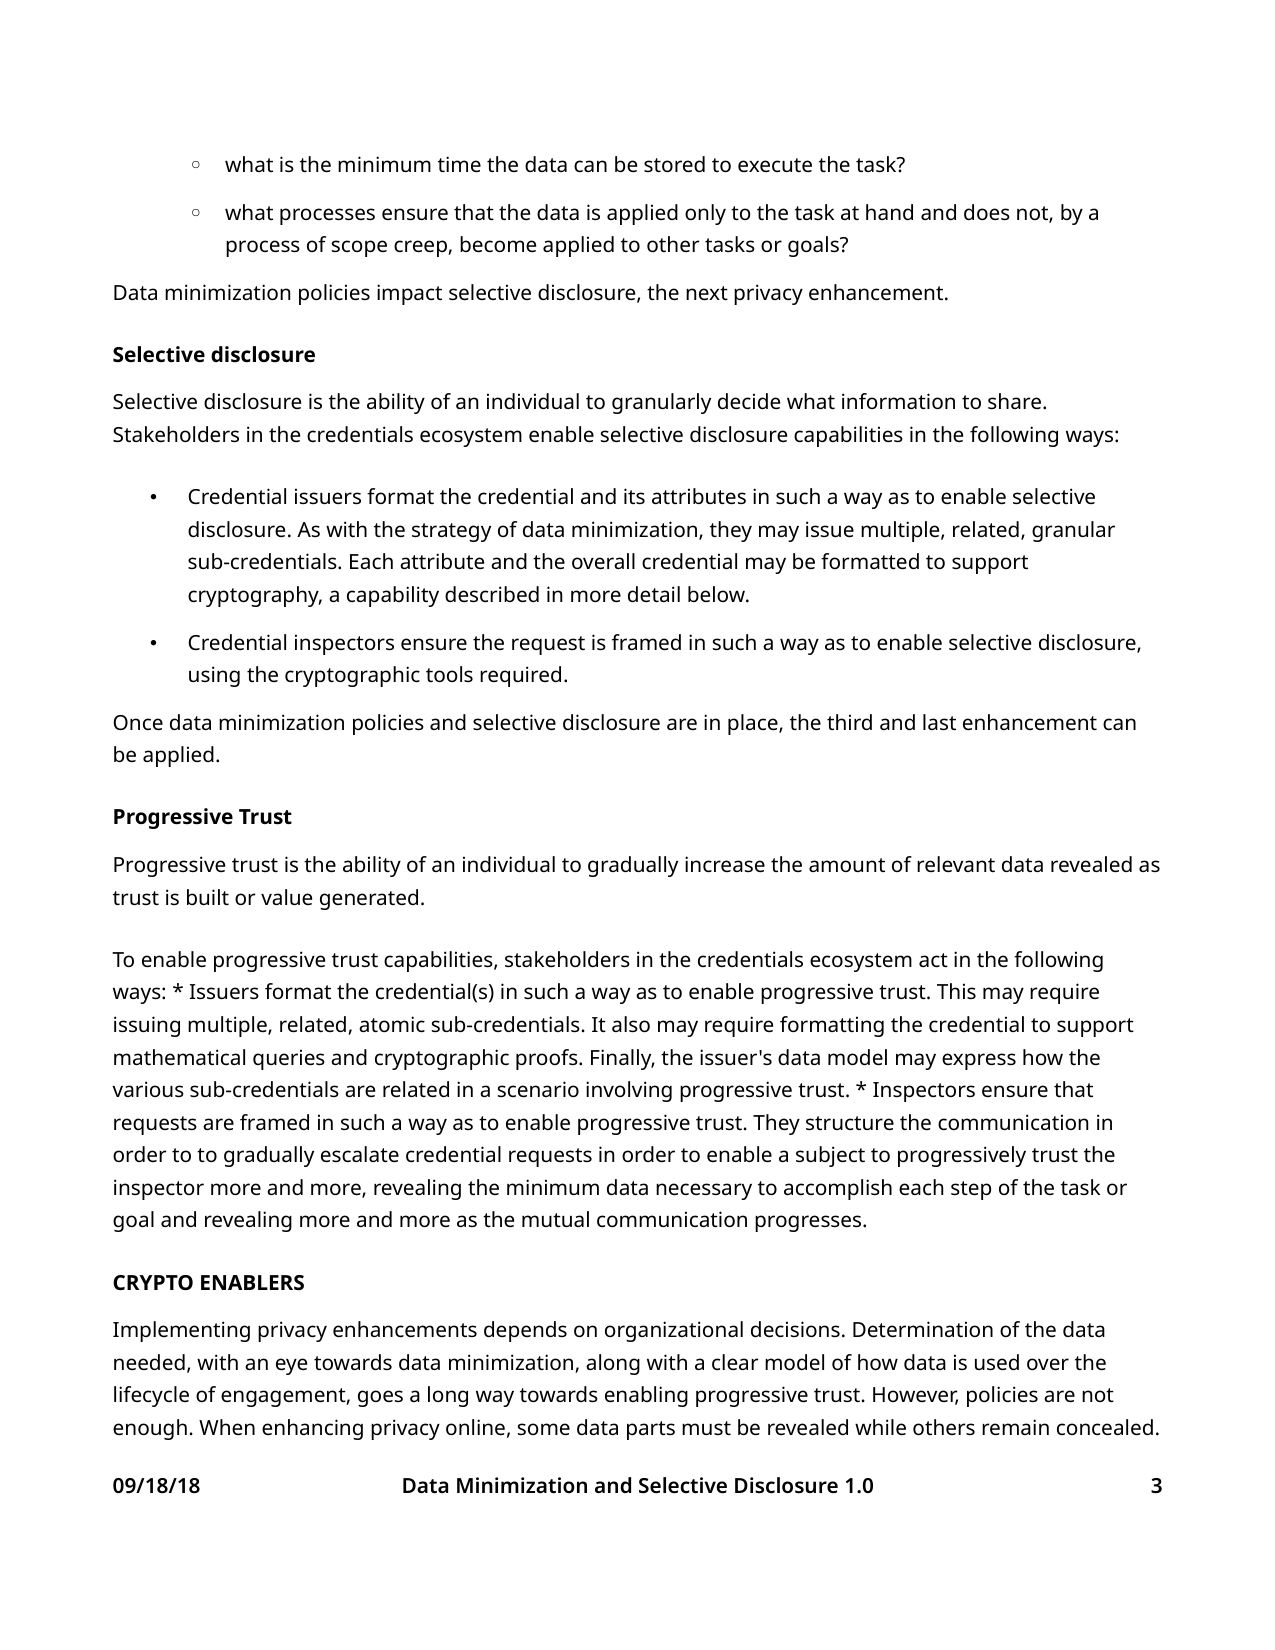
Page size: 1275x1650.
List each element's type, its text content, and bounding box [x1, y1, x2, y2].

list Credential issuers format the credential and its attributes in such a way as to enable selective disclosure. As with the strategy of data minimization, they may issue multiple, related, granular sub-credentials. Each attribute and the overall credential may be formatted to support cryptography, a capability described in more detail below. [150, 482, 1162, 608]
text Data minimization policies impact selective disclosure, the next privacy enhancement. [112, 278, 1162, 306]
subtitle Progressive Trust [112, 802, 1162, 831]
text Once data minimization policies and selective disclosure are in place, the third and last enhancement can be applied. [112, 708, 1162, 769]
subtitle Selective disclosure [112, 340, 1162, 368]
text Selective disclosure is the ability of an individual to granularly decide what information to share. Stakeholders in the credentials ecosystem enable selective disclosure capabilities in the following ways: [112, 387, 1162, 448]
list Credential inspectors ensure the request is framed in such a way as to enable selective disclosure, using the cryptographic tools required. [150, 628, 1162, 689]
text Progressive trust is the ability of an individual to gradually increase the amount of relevant data revealed as trust is built or value generated. [112, 850, 1162, 911]
text Implementing privacy enhancements depends on organizational decisions. Determination of the data needed, with an eye towards data minimization, along with a clear model of how data is used over the lifecycle of engagement, goes a long way towards enabling progressive trust. However, policies are not enough. When enhancing privacy online, some data parts must be revealed while others remain concealed. [112, 1315, 1162, 1442]
text To enable progressive trust capabilities, stakeholders in the credentials ecosystem act in the following ways: * Issuers format the credential(s) in such a way as to enable progressive trust. This may require issuing multiple, related, atomic sub-credentials. It also may require formatting the credential to support mathematical queries and cryptographic proofs. Finally, the issuer's data model may express how the various sub-credentials are related in a scenario involving progressive trust. * Inspectors ensure that requests are framed in such a way as to enable progressive trust. They structure the communication in order to to gradually escalate credential requests in order to enable a subject to progressively trust the inspector more and more, revealing the minimum data necessary to accomplish each step of the task or goal and revealing more and more as the mutual communication progresses. [112, 945, 1162, 1234]
subtitle Crypto Enablers [112, 1268, 1162, 1296]
list what processes ensure that the data is applied only to the task at hand and does not, by a process of scope creep, become applied to other tasks or goals? [187, 198, 1162, 259]
list what is the minimum time the data can be stored to execute the task? [187, 150, 1162, 178]
